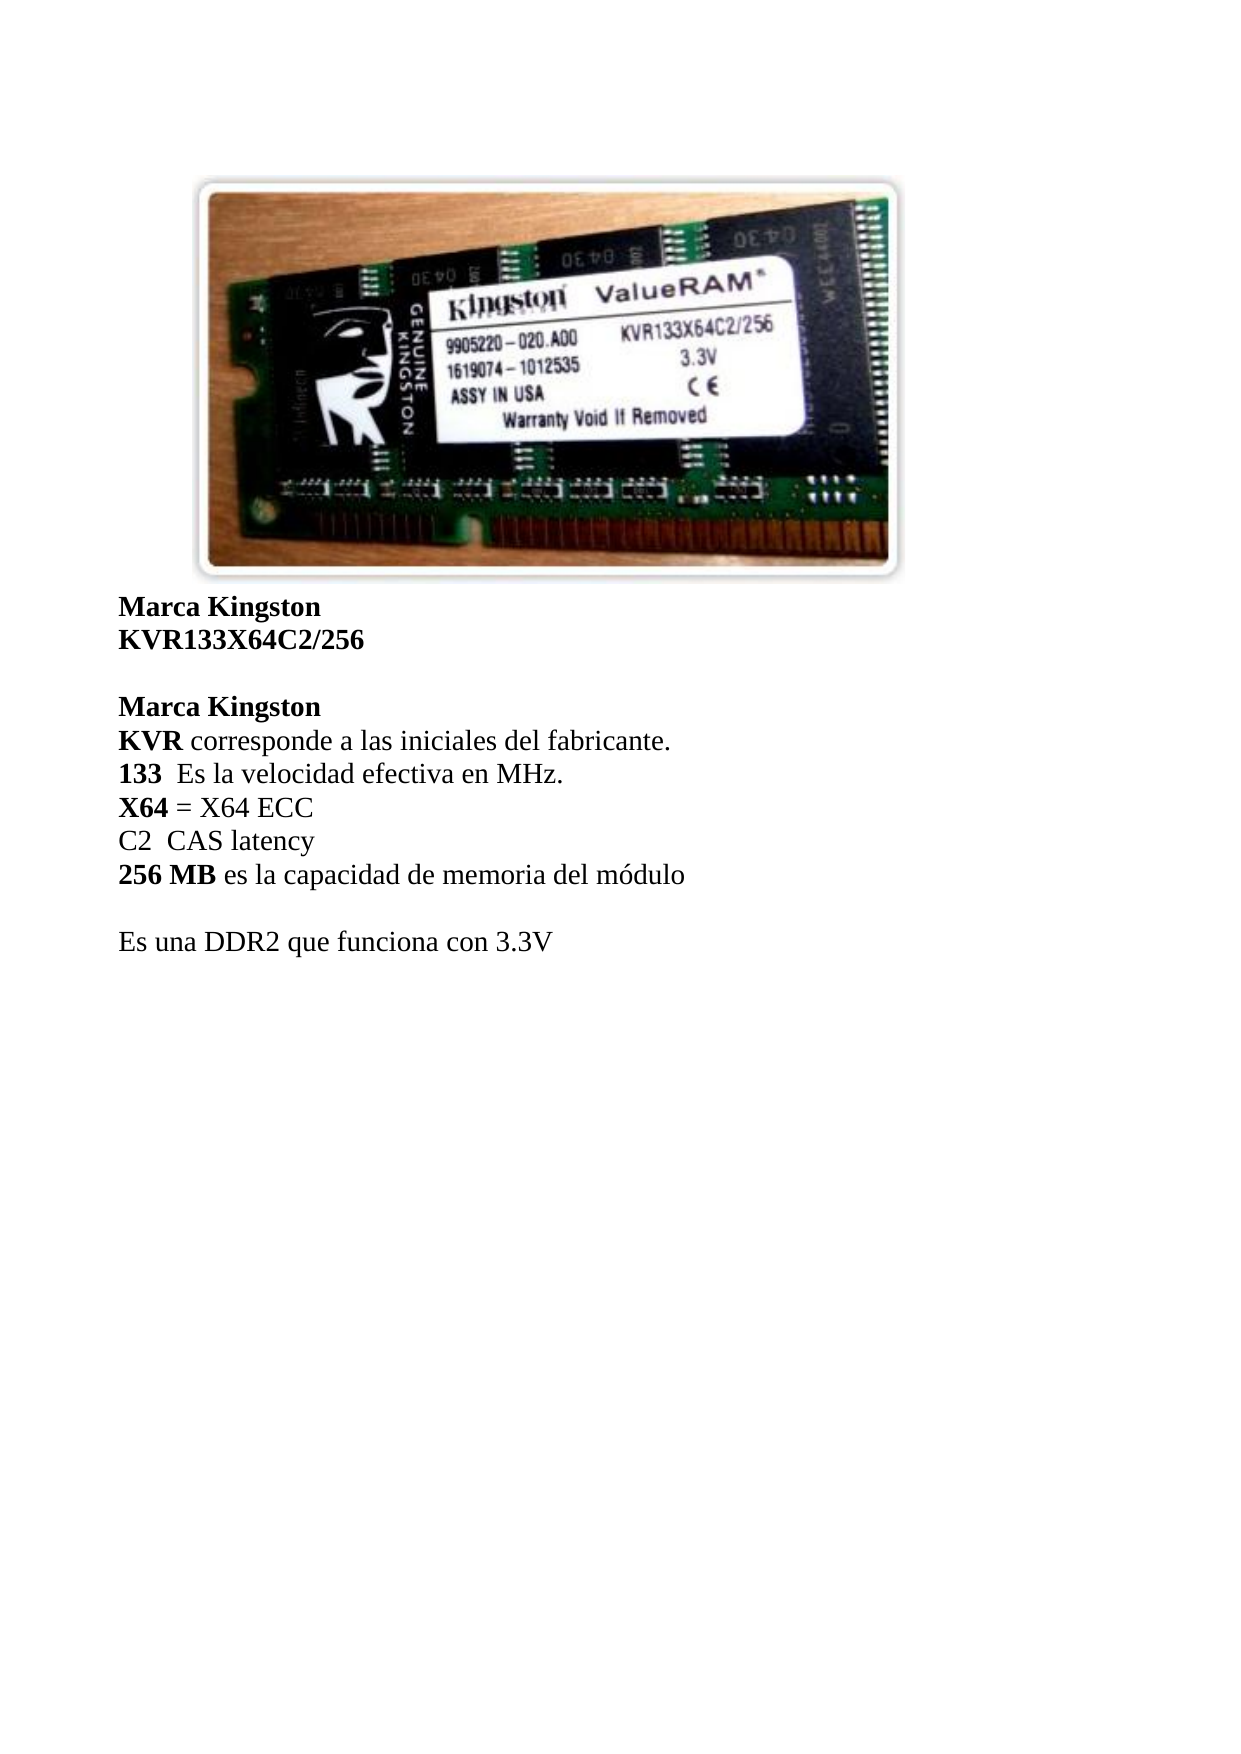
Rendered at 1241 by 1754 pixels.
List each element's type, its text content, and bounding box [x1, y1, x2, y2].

text KVR corresponde a las iniciales del fabricante. [118, 723, 1122, 756]
text 133 Es la velocidad efectiva en MHz. [118, 756, 1122, 790]
text C2 CAS latency [118, 823, 1122, 857]
text Marca Kingston [118, 689, 1122, 723]
text X64 = X64 ECC [118, 790, 1122, 823]
text Es una DDR2 que funciona con 3.3V [118, 924, 1122, 958]
text 256 MB es la capacidad de memoria del módulo [118, 857, 1122, 891]
picture [192, 175, 906, 584]
text Marca Kingston [118, 589, 1122, 622]
text KVR133X64C2/256 [118, 622, 1122, 656]
